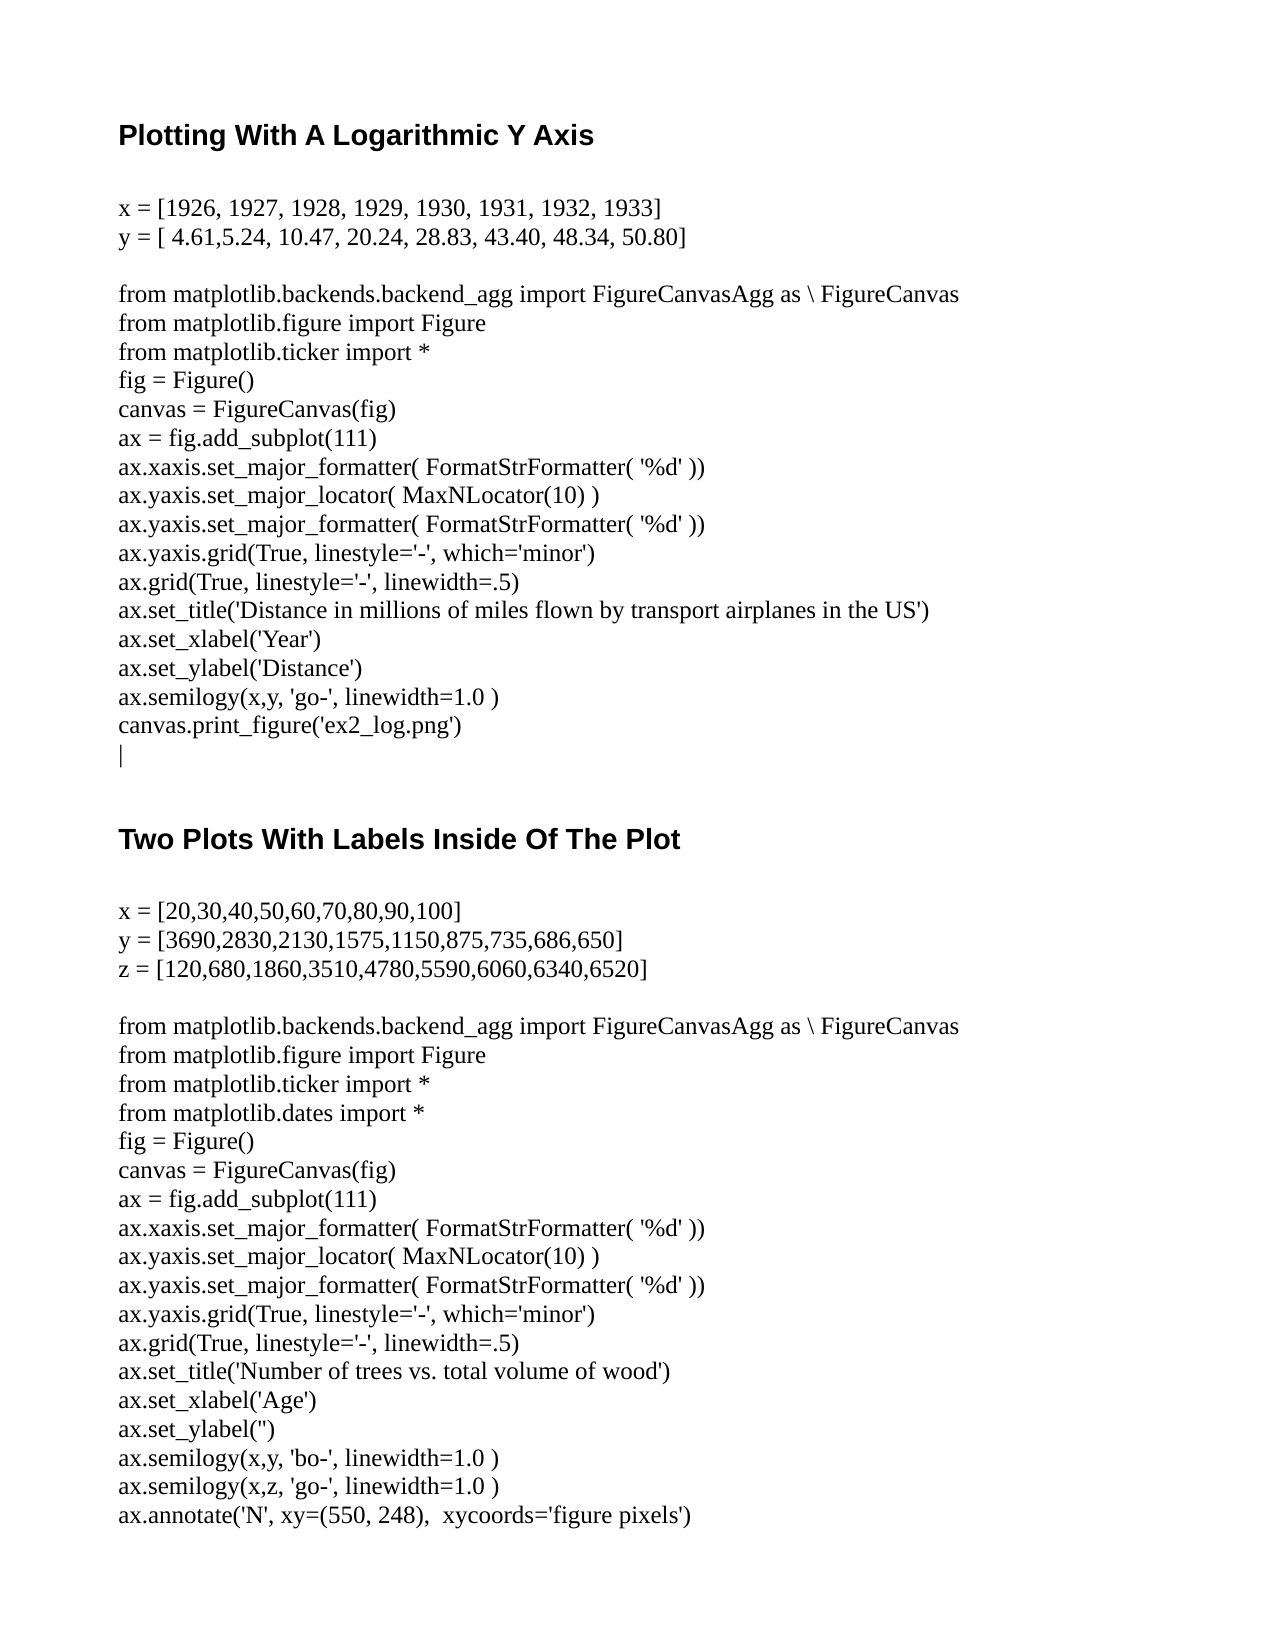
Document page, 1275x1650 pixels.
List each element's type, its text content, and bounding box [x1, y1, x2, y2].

text y = [3690,2830,2130,1575,1150,875,735,686,650] [118, 925, 1157, 954]
text ax.grid(True, linestyle='-', linewidth=.5) [118, 1328, 1157, 1356]
text x = [20,30,40,50,60,70,80,90,100] [118, 896, 1157, 925]
text fig = Figure() [118, 1126, 1157, 1155]
text ax.set_title('Number of trees vs. total volume of wood') [118, 1356, 1157, 1385]
text x = [1926, 1927, 1928, 1929, 1930, 1931, 1932, 1933] [118, 193, 1157, 222]
text ax.set_ylabel('') [118, 1414, 1157, 1443]
text canvas = FigureCanvas(fig) [118, 394, 1157, 423]
text ax.yaxis.set_major_locator( MaxNLocator(10) ) [118, 1241, 1157, 1270]
text ax.set_xlabel('Age') [118, 1385, 1157, 1414]
text from matplotlib.figure import Figure [118, 1040, 1157, 1069]
text ax.semilogy(x,y, 'bo-', linewidth=1.0 ) [118, 1443, 1157, 1471]
text y = [ 4.61,5.24, 10.47, 20.24, 28.83, 43.40, 48.34, 50.80] [118, 222, 1157, 250]
text ax.xaxis.set_major_formatter( FormatStrFormatter( '%d' )) [118, 1213, 1157, 1241]
text from matplotlib.ticker import * [118, 1069, 1157, 1098]
text ax.set_title('Distance in millions of miles flown by transport airplanes in the US') [118, 595, 1157, 624]
text fig = Figure() [118, 365, 1157, 394]
text ax = fig.add_subplot(111) [118, 423, 1157, 452]
text canvas = FigureCanvas(fig) [118, 1155, 1157, 1184]
subtitle Plotting With A Logarithmic Y Axis [118, 118, 1157, 152]
text ax.yaxis.set_major_formatter( FormatStrFormatter( '%d' )) [118, 509, 1157, 538]
text z = [120,680,1860,3510,4780,5590,6060,6340,6520] [118, 954, 1157, 983]
subtitle Two Plots With Labels Inside Of The Plot [118, 822, 1157, 855]
text from matplotlib.backends.backend_agg import FigureCanvasAgg as \ FigureCanvas [118, 1011, 1157, 1040]
text ax.semilogy(x,y, 'go-', linewidth=1.0 ) [118, 682, 1157, 710]
text ax = fig.add_subplot(111) [118, 1184, 1157, 1213]
text ax.semilogy(x,z, 'go-', linewidth=1.0 ) [118, 1471, 1157, 1500]
text ax.yaxis.grid(True, linestyle='-', which='minor') [118, 1299, 1157, 1328]
text from matplotlib.figure import Figure [118, 308, 1157, 337]
text ax.set_xlabel('Year') [118, 624, 1157, 653]
text ax.grid(True, linestyle='-', linewidth=.5) [118, 567, 1157, 595]
text from matplotlib.backends.backend_agg import FigureCanvasAgg as \ FigureCanvas [118, 279, 1157, 308]
text ax.yaxis.set_major_locator( MaxNLocator(10) ) [118, 480, 1157, 509]
text ax.set_ylabel('Distance') [118, 653, 1157, 682]
text ax.xaxis.set_major_formatter( FormatStrFormatter( '%d' )) [118, 452, 1157, 480]
text from matplotlib.ticker import * [118, 337, 1157, 365]
text from matplotlib.dates import * [118, 1098, 1157, 1126]
text ax.annotate('N', xy=(550, 248), xycoords='figure pixels') [118, 1500, 1157, 1529]
text | [118, 739, 1157, 768]
text ax.yaxis.set_major_formatter( FormatStrFormatter( '%d' )) [118, 1270, 1157, 1299]
text ax.yaxis.grid(True, linestyle='-', which='minor') [118, 538, 1157, 567]
text canvas.print_figure('ex2_log.png') [118, 710, 1157, 739]
